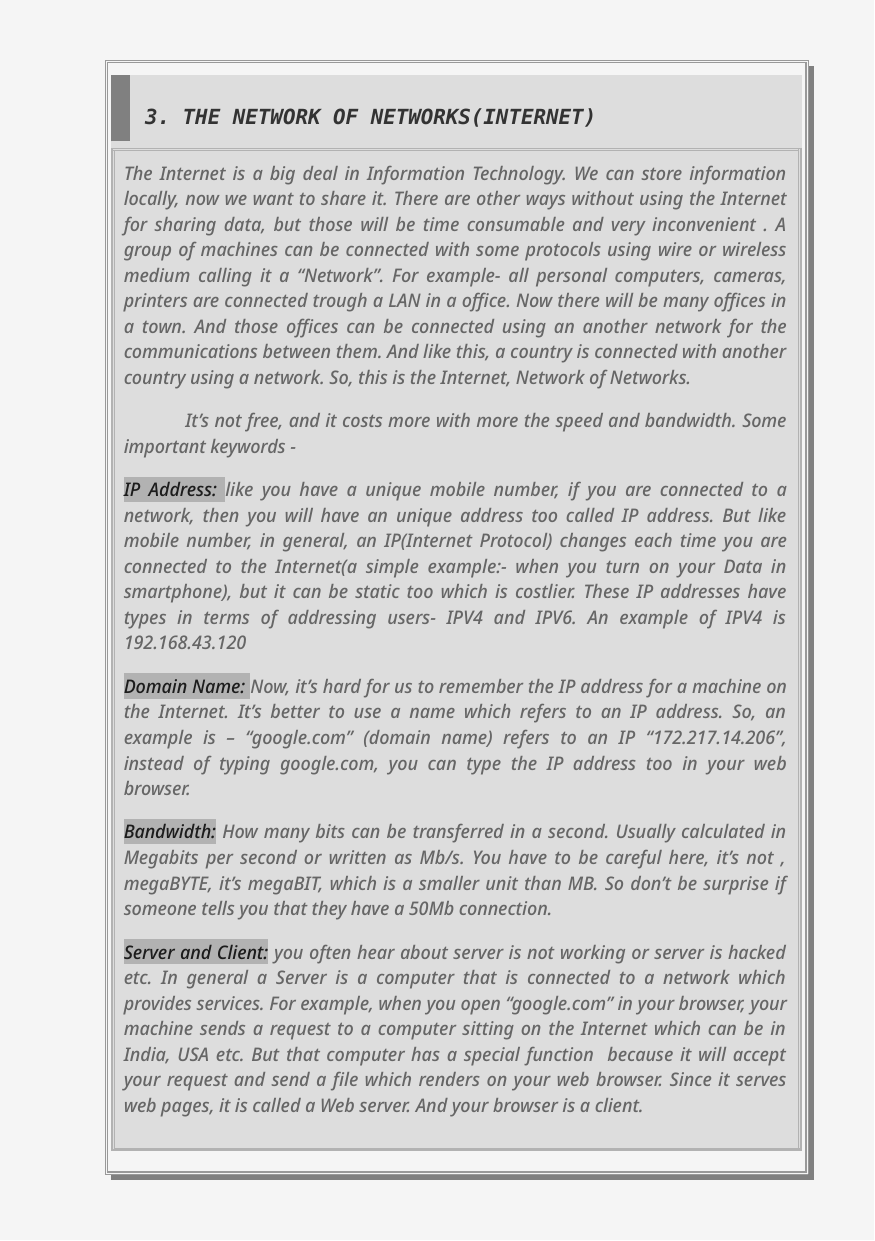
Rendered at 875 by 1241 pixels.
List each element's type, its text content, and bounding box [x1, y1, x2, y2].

text Bandwidth: How many bits can be transferred in a second. Usually calculated in Megabits per second or written as Mb/s. You have to be careful here, it’s not , megaBYTE, it’s megaBIT, which is a smaller unit than MB. So don’t be surprise if someone tells you that they have a 50Mb connection. [115, 807, 798, 921]
subtitle 3. THE NETWORK OF NETWORKS(INTERNET) [130, 75, 802, 141]
text IP Address: like you have a unique mobile number, if you are connected to a network, then you will have an unique address too called IP address. But like mobile number, in general, an IP(Internet Protocol) changes each time you are connected to the Internet(a simple example:- when you turn on your Data in smartphone), but it can be static too which is costlier. These IP addresses have types in terms of addressing users- IPV4 and IPV6. An example of IPV4 is 192.168.43.120 [115, 464, 798, 655]
text Domain Name: Now, it’s hard for us to remember the IP address for a machine on the Internet. It’s better to use a name which refers to an IP address. So, an example is – “google.com” (domain name) refers to an IP “172.217.14.206”, instead of typing google.com, you can type the IP address too in your web browser. [115, 661, 798, 801]
text Server and Client: you often hear about server is not working or server is hacked etc. In general a Server is a computer that is connected to a network which provides services. For example, when you open “google.com” in your browser, your machine sends a request to a computer sitting on the Internet which can be in India, USA etc. But that computer has a special function because it will accept your request and send a file which renders on your web browser. Since it serves web pages, it is called a Web server. And your browser is a client. [115, 927, 798, 1148]
text It’s not free, and it costs more with more the speed and bandwidth. Some important keywords - [115, 395, 798, 458]
text The Internet is a big deal in Information Technology. We can store information locally, now we want to share it. There are other ways without using the Internet for sharing data, but those will be time consumable and very inconvenient . A group of machines can be connected with some protocols using wire or wireless medium calling it a “Network”. For example- all personal computers, cameras, printers are connected trough a LAN in a office. Now there will be many offices in a town. And those offices can be connected using an another network for the communications between them. And like this, a country is connected with another country using a network. So, this is the Internet, Network of Networks. [115, 151, 798, 389]
